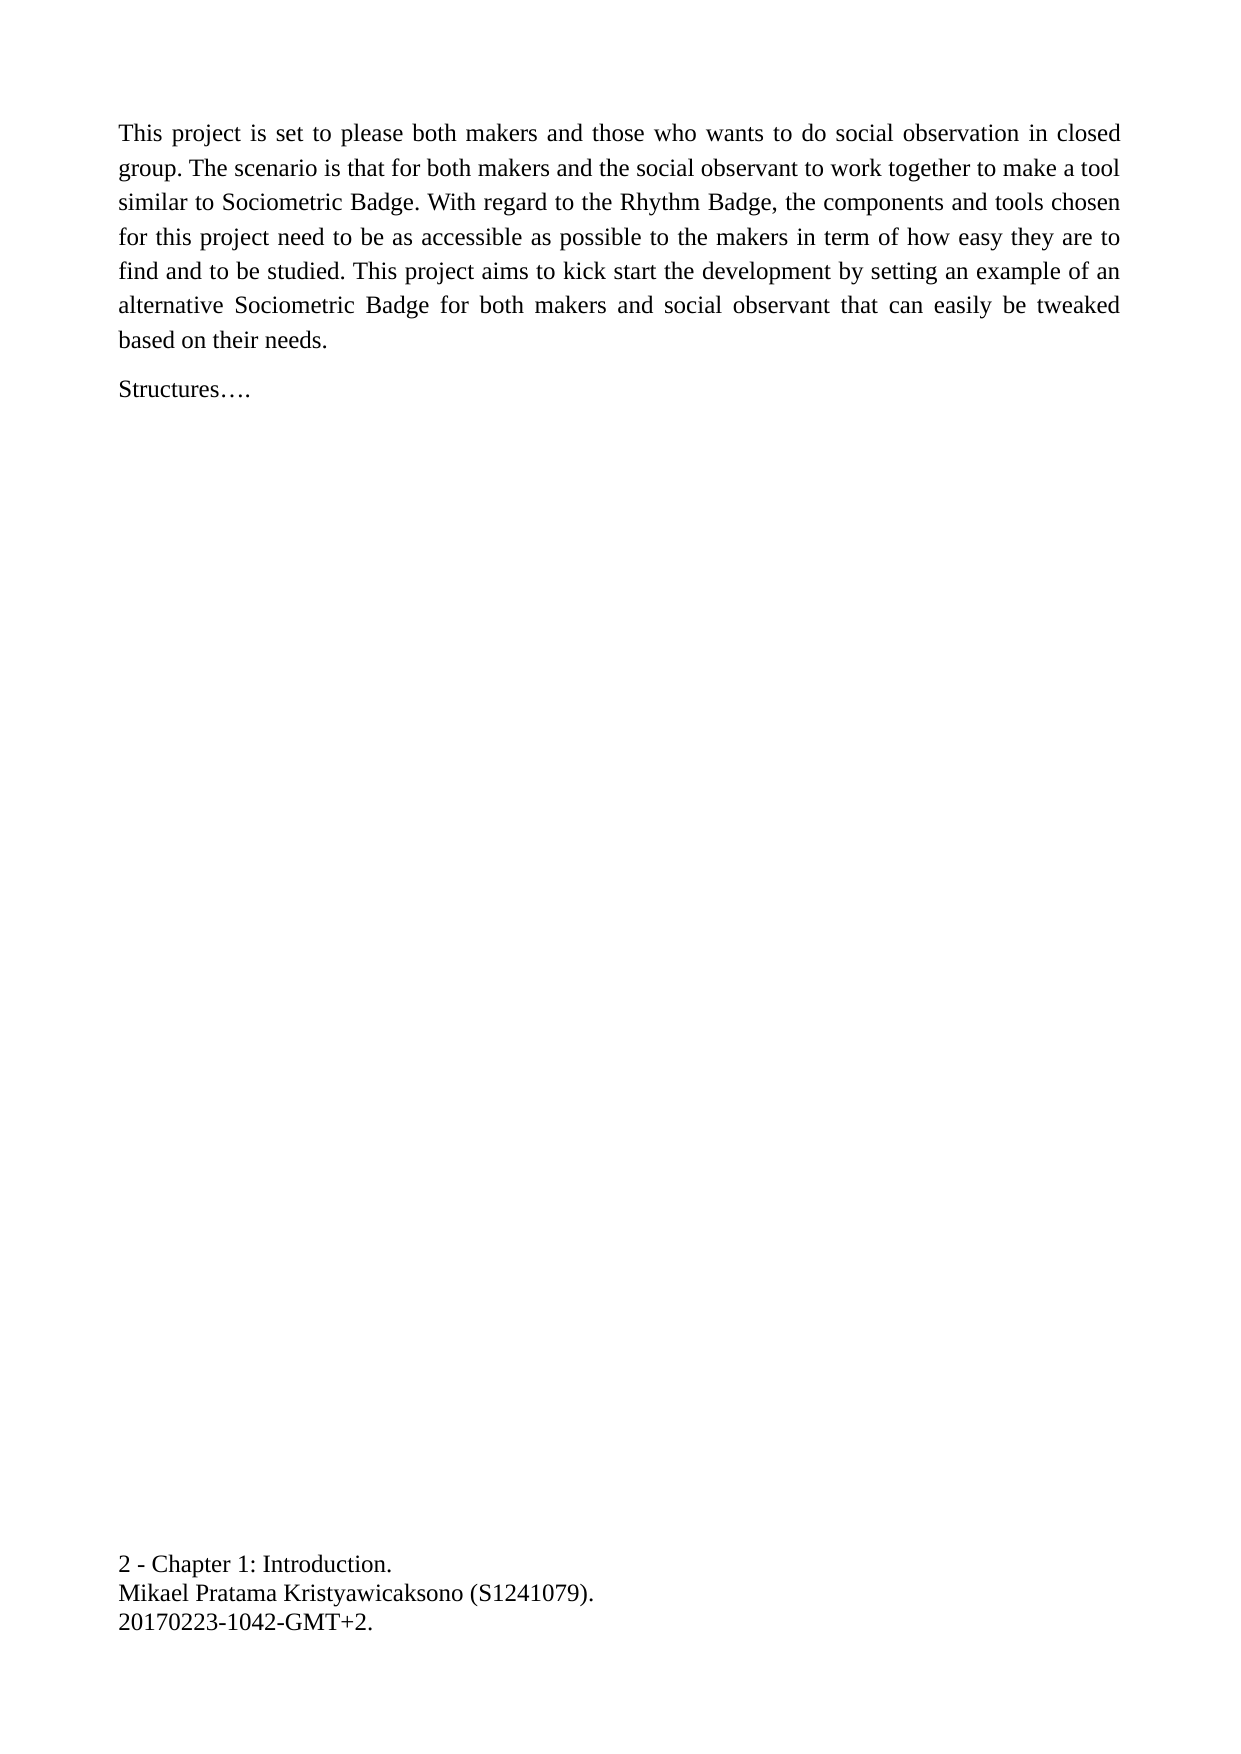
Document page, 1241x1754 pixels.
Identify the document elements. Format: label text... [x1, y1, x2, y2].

text This project is set to please both makers and those who wants to do social observation in closed group. The scenario is that for both makers and the social observant to work together to make a tool similar to Sociometric Badge. With regard to the Rhythm Badge, the components and tools chosen for this project need to be as accessible as possible to the makers in term of how easy they are to find and to be studied. This project aims to kick start the development by setting an example of an alternative Sociometric Badge for both makers and social observant that can easily be tweaked based on their needs. [118, 118, 1122, 354]
text Structures…. [118, 374, 1122, 403]
